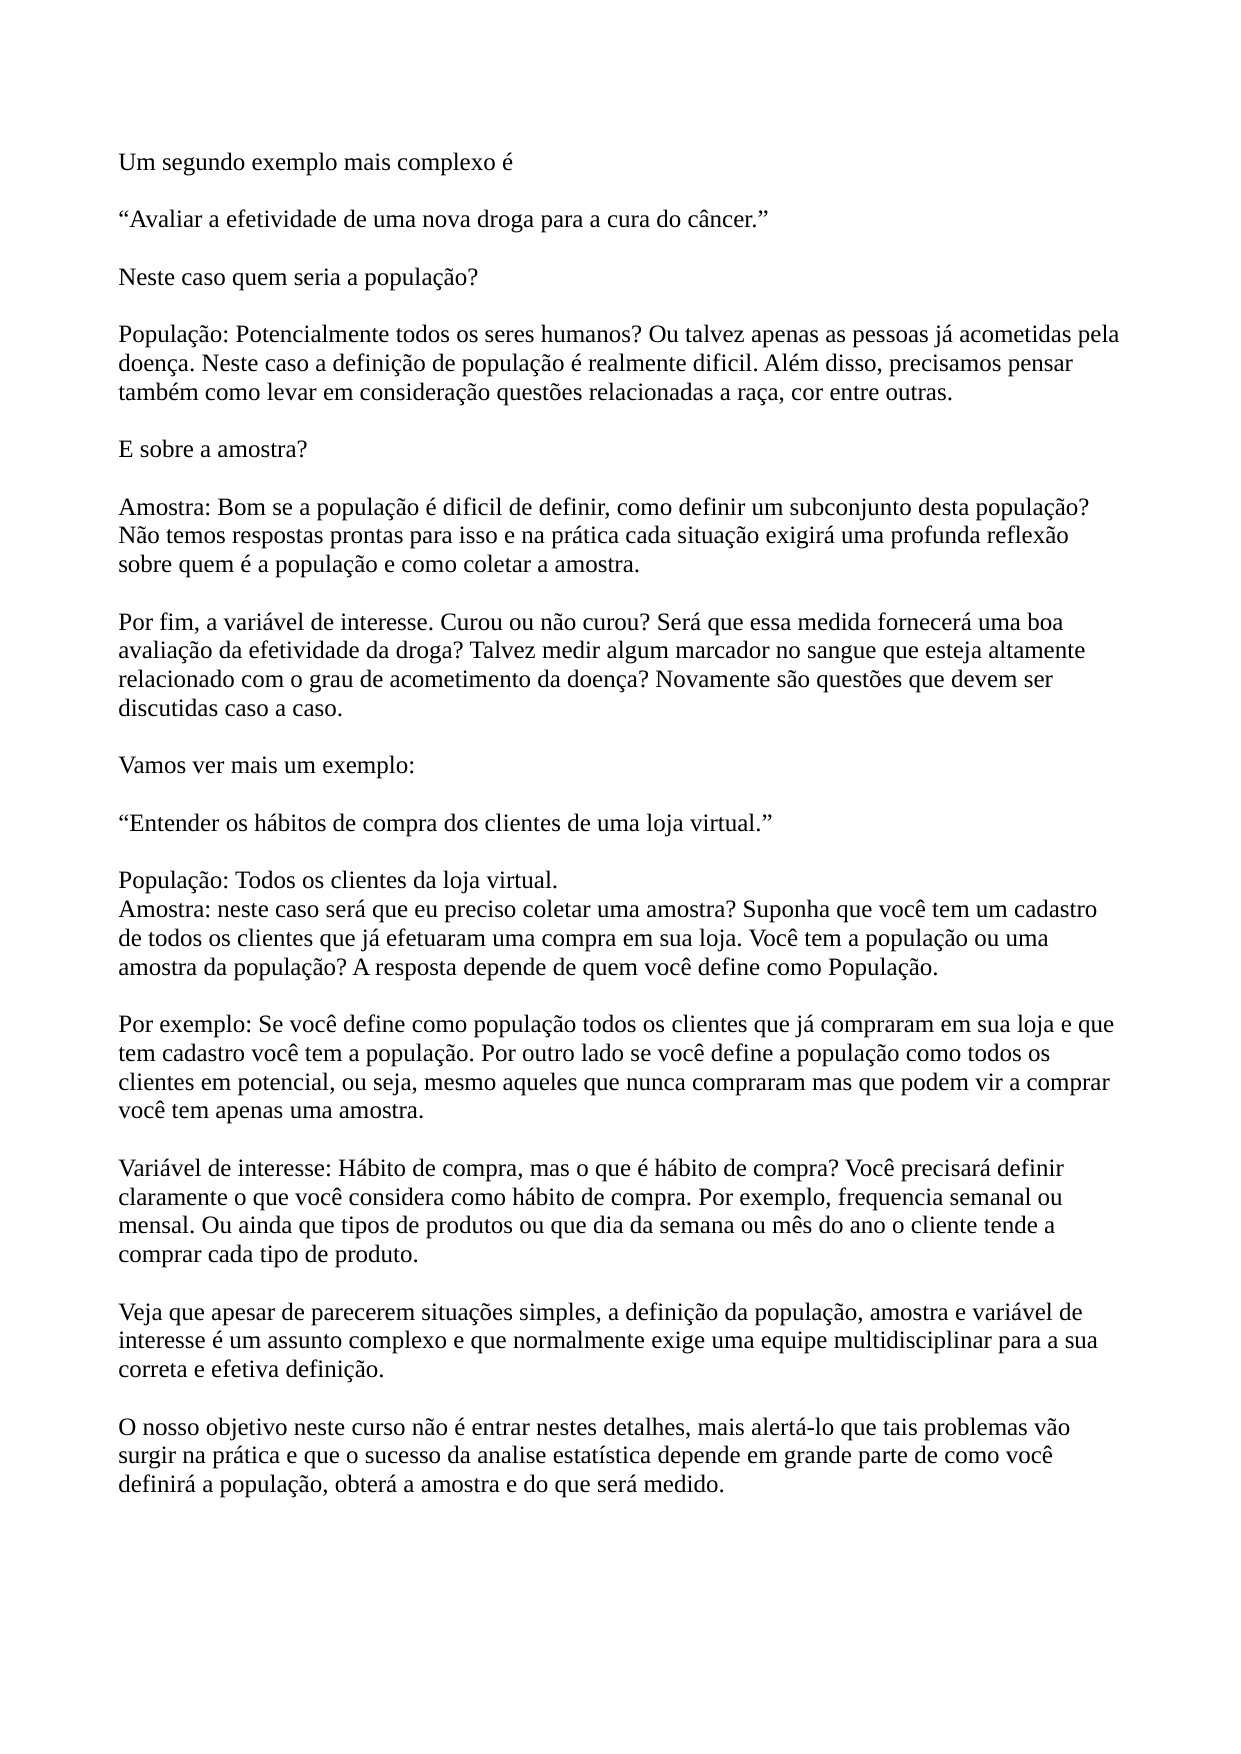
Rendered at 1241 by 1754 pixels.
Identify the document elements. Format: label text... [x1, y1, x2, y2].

text Neste caso quem seria a população? [118, 262, 1122, 291]
text O nosso objetivo neste curso não é entrar nestes detalhes, mais alertá-lo que tais problemas vão surgir na prática e que o sucesso da analise estatística depende em grande parte de como você definirá a população, obterá a amostra e do que será medido. [118, 1412, 1122, 1498]
text Por exemplo: Se você define como população todos os clientes que já compraram em sua loja e que tem cadastro você tem a população. Por outro lado se você define a população como todos os clientes em potencial, ou seja, mesmo aqueles que nunca compraram mas que podem vir a comprar você tem apenas uma amostra. [118, 1009, 1122, 1124]
text Um segundo exemplo mais complexo é [118, 147, 1122, 176]
text População: Todos os clientes da loja virtual. [118, 866, 1122, 894]
text Por fim, a variável de interesse. Curou ou não curou? Será que essa medida fornecerá uma boa avaliação da efetividade da droga? Talvez medir algum marcador no sangue que esteja altamente relacionado com o grau de acometimento da doença? Novamente são questões que devem ser discutidas caso a caso. [118, 607, 1122, 722]
text Vamos ver mais um exemplo: [118, 751, 1122, 779]
text População: Potencialmente todos os seres humanos? Ou talvez apenas as pessoas já acometidas pela doença. Neste caso a definição de população é realmente dificil. Além disso, precisamos pensar também como levar em consideração questões relacionadas a raça, cor entre outras. [118, 319, 1122, 406]
text Variável de interesse: Hábito de compra, mas o que é hábito de compra? Você precisará definir claramente o que você considera como hábito de compra. Por exemplo, frequencia semanal ou mensal. Ou ainda que tipos de produtos ou que dia da semana ou mês do ano o cliente tende a comprar cada tipo de produto. [118, 1153, 1122, 1268]
text Amostra: Bom se a população é dificil de definir, como definir um subconjunto desta população? Não temos respostas prontas para isso e na prática cada situação exigirá uma profunda reflexão sobre quem é a população e como coletar a amostra. [118, 492, 1122, 578]
text Amostra: neste caso será que eu preciso coletar uma amostra? Suponha que você tem um cadastro de todos os clientes que já efetuaram uma compra em sua loja. Você tem a população ou uma amostra da população? A resposta depende de quem você define como População. [118, 894, 1122, 981]
text Veja que apesar de parecerem situações simples, a definição da população, amostra e variável de interesse é um assunto complexo e que normalmente exige uma equipe multidisciplinar para a sua correta e efetiva definição. [118, 1297, 1122, 1383]
text “Entender os hábitos de compra dos clientes de uma loja virtual.” [118, 808, 1122, 837]
text E sobre a amostra? [118, 434, 1122, 463]
text “Avaliar a efetividade de uma nova droga para a cura do câncer.” [118, 204, 1122, 233]
